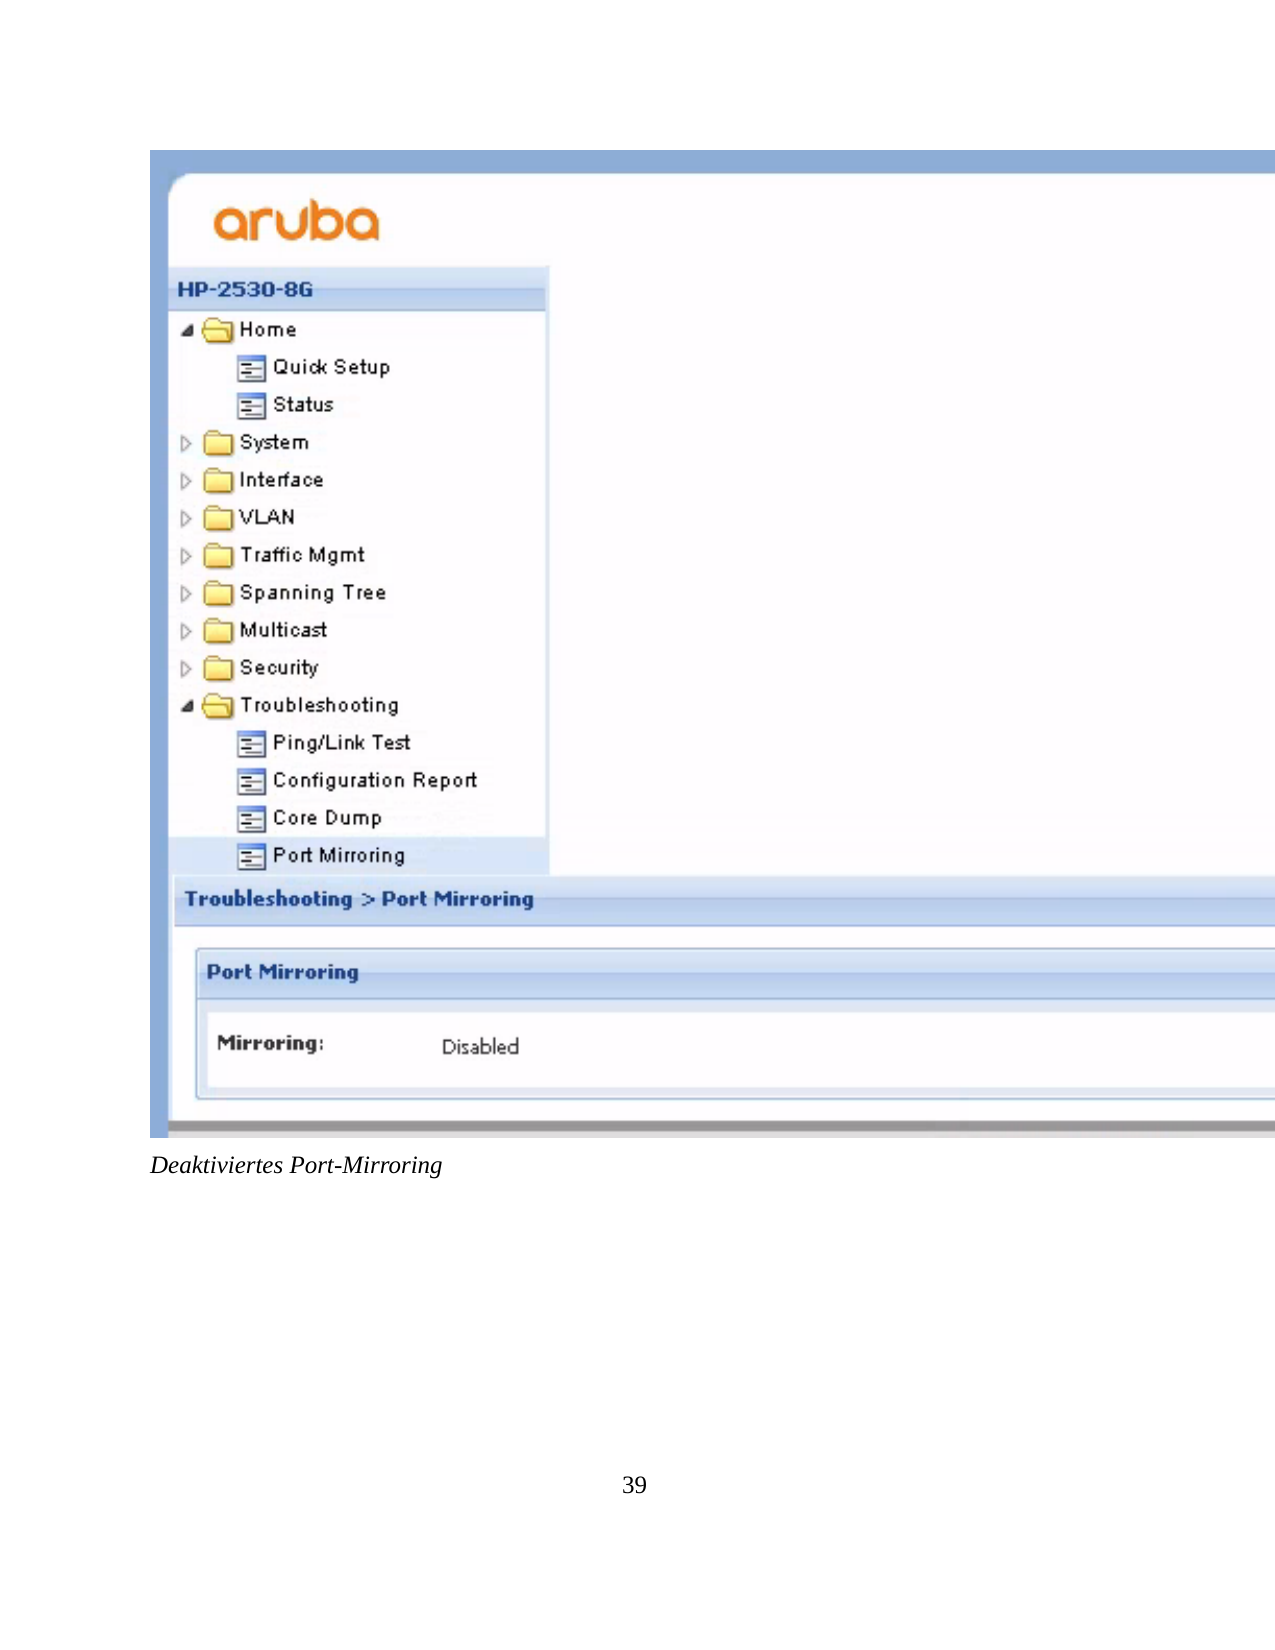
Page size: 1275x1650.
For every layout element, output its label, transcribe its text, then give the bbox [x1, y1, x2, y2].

text Deaktiviertes Port-Mirroring [150, 1150, 1125, 1179]
picture [150, 150, 1275, 1138]
